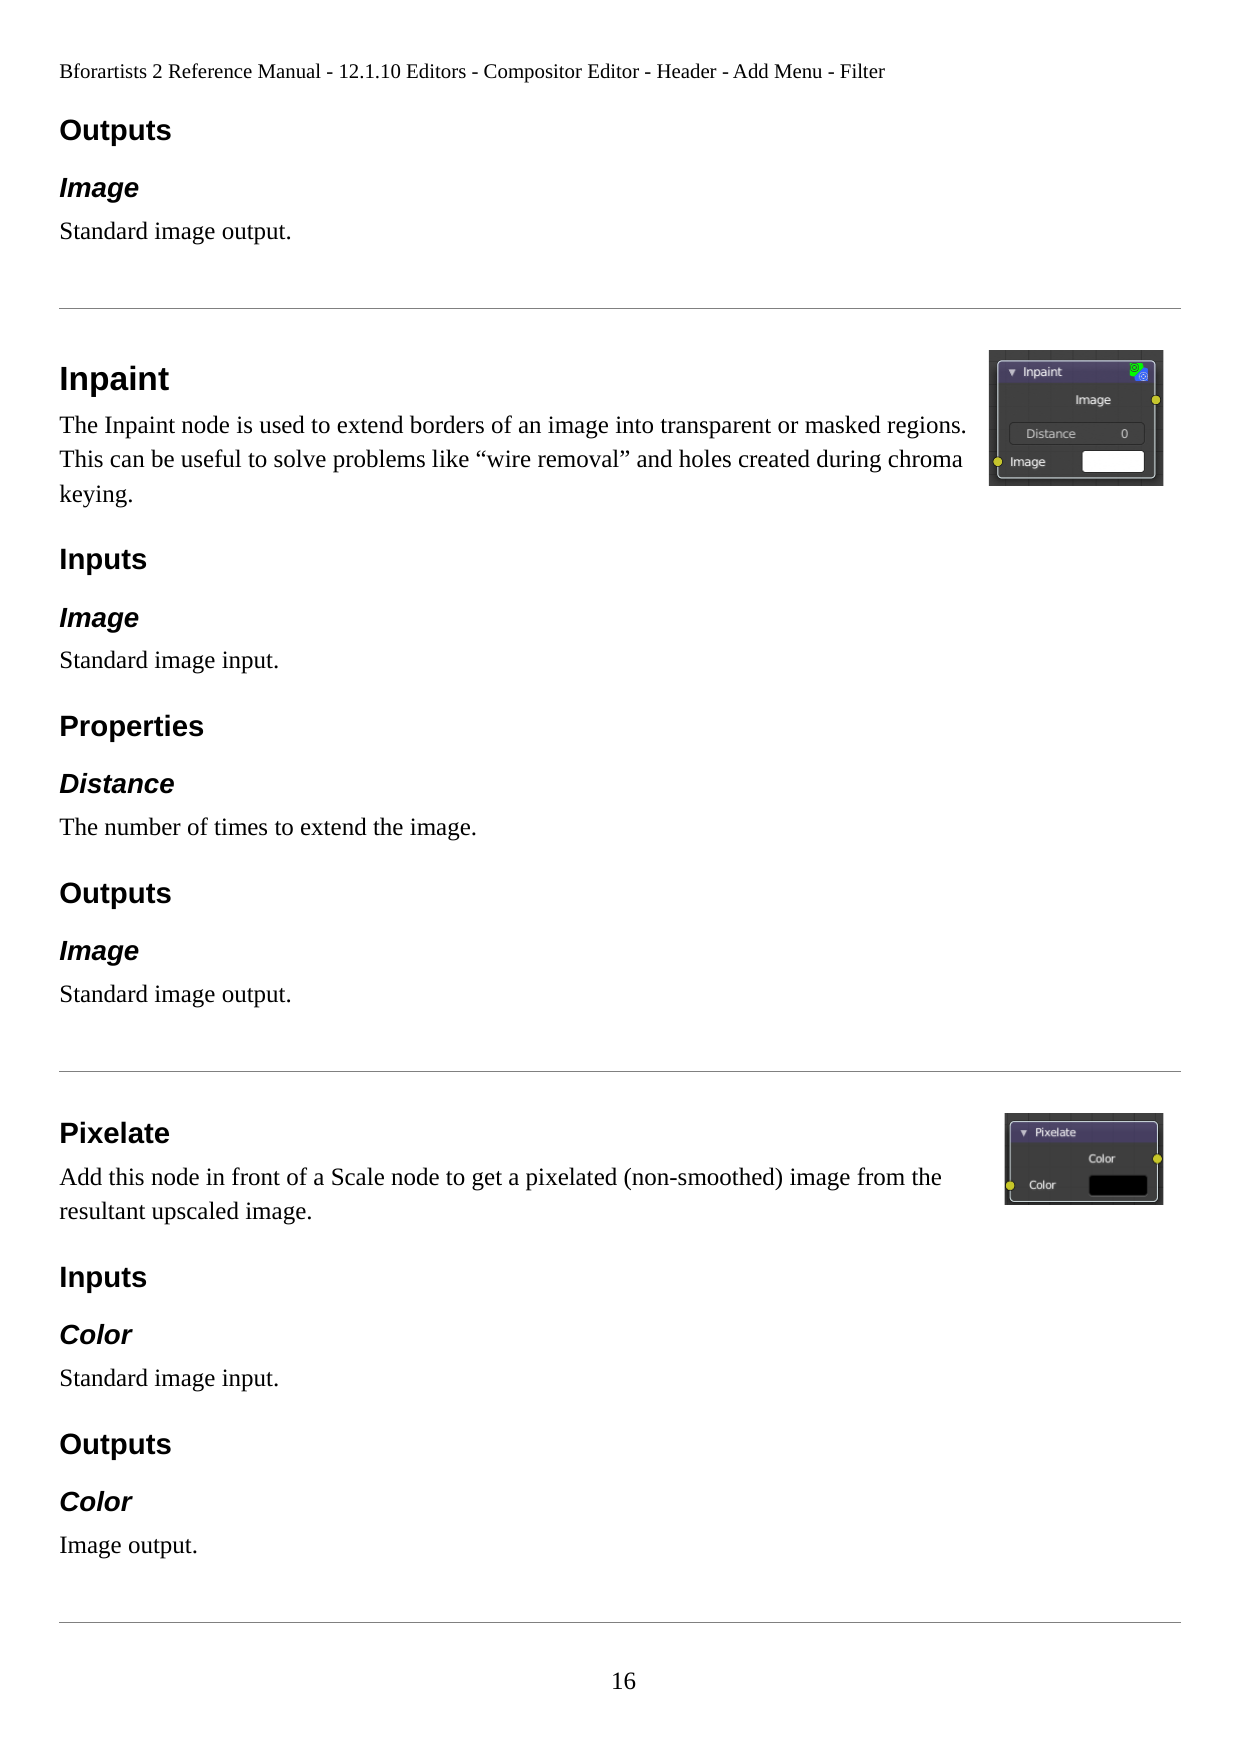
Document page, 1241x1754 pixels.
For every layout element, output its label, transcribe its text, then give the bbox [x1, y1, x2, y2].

text Image output. [59, 1530, 1181, 1558]
subtitle Color [59, 1485, 1181, 1517]
text Standard image input. [59, 645, 1181, 674]
subtitle Inpaint [59, 358, 988, 397]
subtitle [1164, 1116, 1181, 1149]
subtitle Properties [59, 709, 1181, 743]
text Standard image output. [59, 979, 1181, 1008]
subtitle Outputs [59, 1427, 1181, 1460]
subtitle Outputs [59, 876, 1181, 909]
subtitle [1164, 358, 1181, 397]
subtitle Image [59, 934, 1181, 966]
picture [988, 350, 1164, 486]
text Add this node in front of a Scale node to get a pixelated (non-smoothed) image from the resultant upscaled image. [59, 1162, 1181, 1225]
subtitle Pixelate [59, 1116, 1004, 1149]
picture [1004, 1113, 1164, 1205]
text Standard image output. [59, 216, 1181, 244]
text The Inpaint node is used to extend borders of an image into transparent or masked regions. This can be useful to solve problems like “wire removal” and holes created during chroma keying. [59, 410, 1181, 507]
subtitle Inputs [59, 1260, 1181, 1294]
subtitle Distance [59, 768, 1181, 800]
subtitle Inputs [59, 542, 1181, 576]
text The number of times to extend the image. [59, 812, 1181, 841]
text Standard image input. [59, 1363, 1181, 1392]
subtitle Color [59, 1319, 1181, 1351]
subtitle Image [59, 171, 1181, 203]
subtitle Image [59, 601, 1181, 633]
subtitle Outputs [59, 113, 1181, 146]
